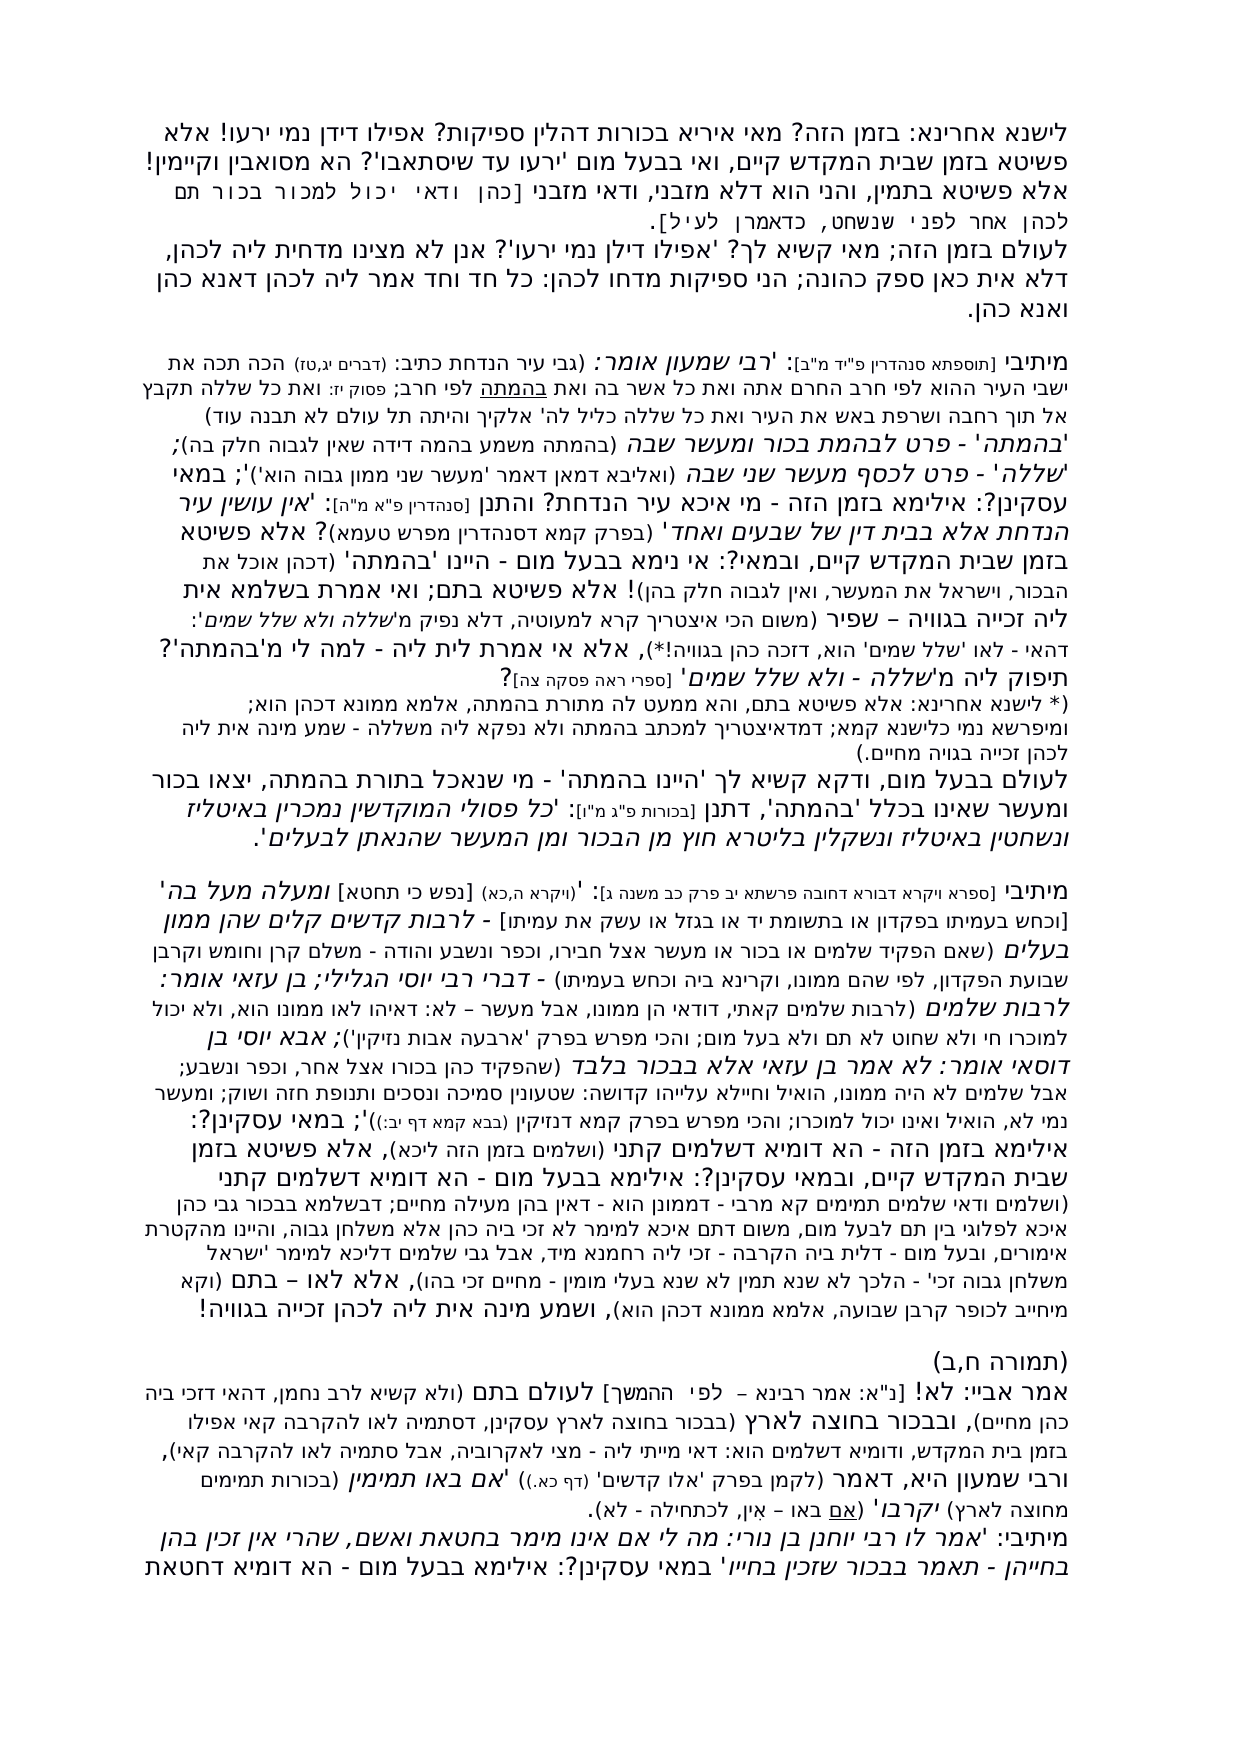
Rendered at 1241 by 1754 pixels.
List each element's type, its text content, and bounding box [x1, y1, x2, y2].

text לישנא אחרינא: בזמן הזה? מאי איריא בכורות דהלין ספיקות? אפילו דידן נמי ירעו! אלא פשיטא בזמן שבית המקדש קיים, ואי בבעל מום 'ירעו עד שיסתאבו'? הא מסואבין וקיימין! אלא פשיטא בתמין, והני הוא דלא מזבני, ודאי מזבני [כהן ודאי יכול למכור בכור תם לכהן אחר לפני שנשחט, כדאמרן לעיל]. [142, 118, 1069, 235]
text לעולם בבעל מום, ודקא קשיא לך 'היינו בהמתה' - מי שנאכל בתורת בהמתה, יצאו בכור ומעשר שאינו בכלל 'בהמתה', דתנן [בכורות פ"ג מ"ו]: 'כל פסולי המוקדשין נמכרין באיטליז ונשחטין באיטליז ונשקלין בליטרא חוץ מן הבכור ומן המעשר שהנאתן לבעלים'. [142, 765, 1069, 852]
text ומיפרשא נמי כלישנא קמא; דמדאיצטריך למכתב בהמתה ולא נפקא ליה משללה - שמע מינה אית ליה לכהן זכייה בגויה מחיים.) [142, 716, 1069, 765]
text (* לישנא אחרינא: אלא פשיטא בתם, והא ממעט לה מתורת בהמתה, אלמא ממונא דכהן הוא; [142, 692, 1069, 716]
text לעולם בזמן הזה; מאי קשיא לך? 'אפילו דילן נמי ירעו'? אנן לא מצינו מדחית ליה לכהן, דלא אית כאן ספק כהונה; הני ספיקות מדחו לכהן: כל חד וחד אמר ליה לכהן דאנא כהן ואנא כהן. [142, 235, 1069, 323]
text אמר אביי: לא! [נ"א: אמר רבינא – לפי ההמשך] לעולם בתם (ולא קשיא לרב נחמן, דהאי דזכי ביה כהן מחיים), ובבכור בחוצה לארץ (בבכור בחוצה לארץ עסקינן, דסתמיה לאו להקרבה קאי אפילו בזמן בית המקדש, ודומיא דשלמים הוא: דאי מייתי ליה - מצי לאקרוביה, אבל סתמיה לאו להקרבה קאי), ורבי שמעון היא, דאמר (לקמן בפרק 'אלו קדשים' (דף כא.)) 'אם באו תמימין (בכורות תמימים מחוצה לארץ) יקרבו' (אם באו – אִין, לכתחילה - לא). [142, 1377, 1069, 1523]
text מיתיבי [ספרא ויקרא דבורא דחובה פרשתא יב פרק כב משנה ג]: '(ויקרא ה,כא) [נפש כי תחטא] ומעלה מעל בה' [וכחש בעמיתו בפקדון או בתשומת יד או בגזל או עשק את עמיתו] - לרבות קדשים קלים שהן ממון בעלים (שאם הפקיד שלמים או בכור או מעשר אצל חבירו, וכפר ונשבע והודה - משלם קרן וחומש וקרבן שבועת הפקדון, לפי שהם ממונו, וקרינא ביה וכחש בעמיתו) - דברי רבי יוסי הגלילי; בן עזאי אומר: לרבות שלמים (לרבות שלמים קאתי, דודאי הן ממונו, אבל מעשר – לא: דאיהו לאו ממונו הוא, ולא יכול למוכרו חי ולא שחוט לא תם ולא בעל מום; והכי מפרש בפרק 'ארבעה אבות נזיקין'); אבא יוסי בן דוסאי אומר: לא אמר בן עזאי אלא בבכור בלבד (שהפקיד כהן בכורו אצל אחר, וכפר ונשבע; אבל שלמים לא היה ממונו, הואיל וחיילא עלייהו קדושה: שטעונין סמיכה ונסכים ותנופת חזה ושוק; ומעשר נמי לא, הואיל ואינו יכול למוכרו; והכי מפרש בפרק קמא דנזיקין (בבא קמא דף יב:))'; במאי עסקינן?: אילימא בזמן הזה - הא דומיא דשלמים קתני (ושלמים בזמן הזה ליכא), אלא פשיטא בזמן שבית המקדש קיים, ובמאי עסקינן?: אילימא בבעל מום - הא דומיא דשלמים קתני (ושלמים ודאי שלמים תמימים קא מרבי - דממונן הוא - דאין בהן מעילה מחיים; דבשלמא בבכור גבי כהן איכא לפלוגי בין תם לבעל מום, משום דתם איכא למימר לא זכי ביה כהן אלא משלחן גבוה, והיינו מהקטרת אימורים, ובעל מום - דלית ביה הקרבה - זכי ליה רחמנא מיד, אבל גבי שלמים דליכא למימר 'ישראל משלחן גבוה זכי' - הלכך לא שנא תמין לא שנא בעלי מומין - מחיים זכי בהו), אלא לאו – בתם (וקא מיחייב לכופר קרבן שבועה, אלמא ממונא דכהן הוא), ושמע מינה אית ליה לכהן זכייה בגוויה! [142, 876, 1069, 1323]
text מיתיבי [תוספתא סנהדרין פ"יד מ"ב]: 'רבי שמעון אומר: (גבי עיר הנדחת כתיב: (דברים יג,טז) הכה תכה את ישבי העיר ההוא לפי חרב החרם אתה ואת כל אשר בה ואת בהמתה לפי חרב; פסוק יז: ואת כל שללה תקבץ אל תוך רחבה ושרפת באש את העיר ואת כל שללה כליל לה' אלקיך והיתה תל עולם לא תבנה עוד) 'בהמתה' - פרט לבהמת בכור ומעשר שבה (בהמתה משמע בהמה דידה שאין לגבוה חלק בה); 'שללה' - פרט לכסף מעשר שני שבה (ואליבא דמאן דאמר 'מעשר שני ממון גבוה הוא')'; במאי עסקינן?: אילימא בזמן הזה - מי איכא עיר הנדחת? והתנן [סנהדרין פ"א מ"ה]: 'אין עושין עיר הנדחת אלא בבית דין של שבעים ואחד' (בפרק קמא דסנהדרין מפרש טעמא)? אלא פשיטא בזמן שבית המקדש קיים, ובמאי?: אי נימא בבעל מום - היינו 'בהמתה' (דכהן אוכל את הבכור, וישראל את המעשר, ואין לגבוה חלק בהן)! אלא פשיטא בתם; ואי אמרת בשלמא אית ליה זכייה בגוויה – שפיר (משום הכי איצטריך קרא למעוטיה, דלא נפיק מ'שללה ולא שלל שמים': דהאי - לאו 'שלל שמים' הוא, דזכה כהן בגוויה!*), אלא אי אמרת לית ליה - למה לי מ'בהמתה'? תיפוק ליה מ'שללה - ולא שלל שמים' [ספרי ראה פסקה צה]? [142, 347, 1069, 692]
text מיתיבי: 'אמר לו רבי יוחנן בן נורי: מה לי אם אינו מימר בחטאת ואשם, שהרי אין זכין בהן בחייהן - תאמר בבכור שזכין בחייו' במאי עסקינן?: אילימא בבעל מום - הא דומיא דחטאת [142, 1523, 1069, 1581]
text (תמורה ח,ב) [142, 1348, 1069, 1377]
